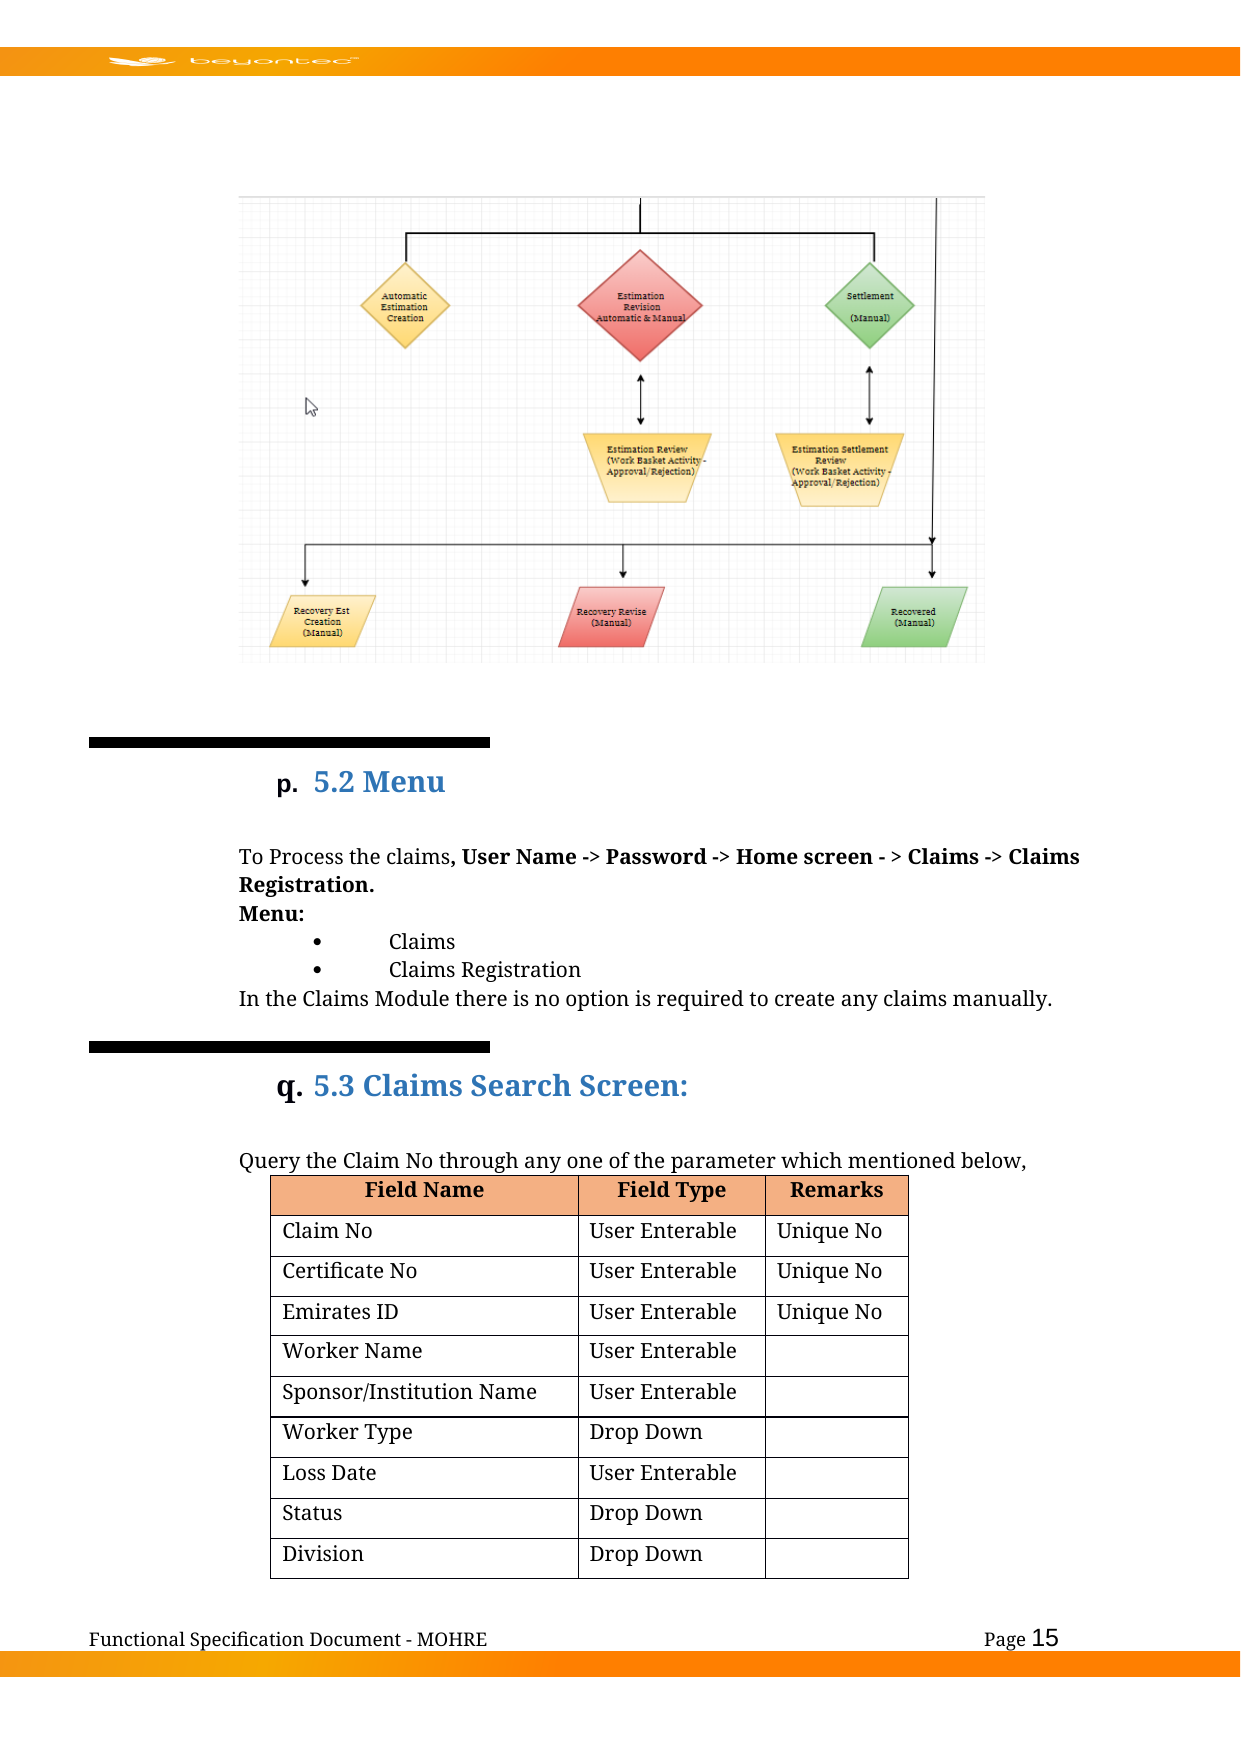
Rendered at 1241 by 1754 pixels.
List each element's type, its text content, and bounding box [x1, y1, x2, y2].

table_cell Division [271, 1539, 578, 1577]
text In the Claims Module there is no option is required to create any claims manually. [239, 984, 1090, 1012]
subtitle 5.2 Menu [276, 761, 1090, 801]
table_header Field Type [579, 1176, 765, 1215]
table_cell Unique No [766, 1216, 908, 1256]
table_cell User Enterable [579, 1297, 765, 1335]
table_cell Status [271, 1499, 578, 1538]
table_cell User Enterable [579, 1257, 765, 1296]
text Query the Claim No through any one of the parameter which mentioned below, [239, 1146, 1090, 1174]
text To Process the claims, User Name -> Password -> Home screen - > Claims -> Claims Registration. [239, 842, 1090, 899]
table_cell Worker Type [271, 1418, 578, 1457]
table_cell Drop Down [579, 1499, 765, 1538]
table_cell User Enterable [579, 1377, 765, 1416]
table_cell Claim No [271, 1216, 578, 1256]
table_header Remarks [766, 1176, 908, 1215]
table_cell Drop Down [579, 1418, 765, 1457]
table_cell Certificate No [271, 1257, 578, 1296]
table_cell Drop Down [579, 1539, 765, 1577]
table_cell Worker Name [271, 1336, 578, 1376]
table_cell User Enterable [579, 1458, 765, 1497]
table_cell [766, 1418, 908, 1457]
table_cell User Enterable [579, 1336, 765, 1376]
table_cell [766, 1336, 908, 1376]
table_header Field Name [271, 1176, 578, 1215]
table_cell Unique No [766, 1257, 908, 1296]
table_cell [766, 1499, 908, 1538]
table_cell [766, 1458, 908, 1497]
picture [238, 196, 986, 664]
table_cell Emirates ID [271, 1297, 578, 1335]
table_cell Loss Date [271, 1458, 578, 1497]
table_cell User Enterable [579, 1216, 765, 1256]
table_cell [766, 1539, 908, 1577]
picture [0, 47, 1241, 76]
table_cell [766, 1377, 908, 1416]
subtitle 5.3 Claims Search Screen: [276, 1065, 1090, 1105]
list Claims Registration [314, 956, 1090, 984]
table_cell Unique No [766, 1297, 908, 1335]
table_cell Sponsor/Institution Name [271, 1377, 578, 1416]
text Menu: [239, 899, 1090, 927]
list Claims [314, 927, 1090, 956]
